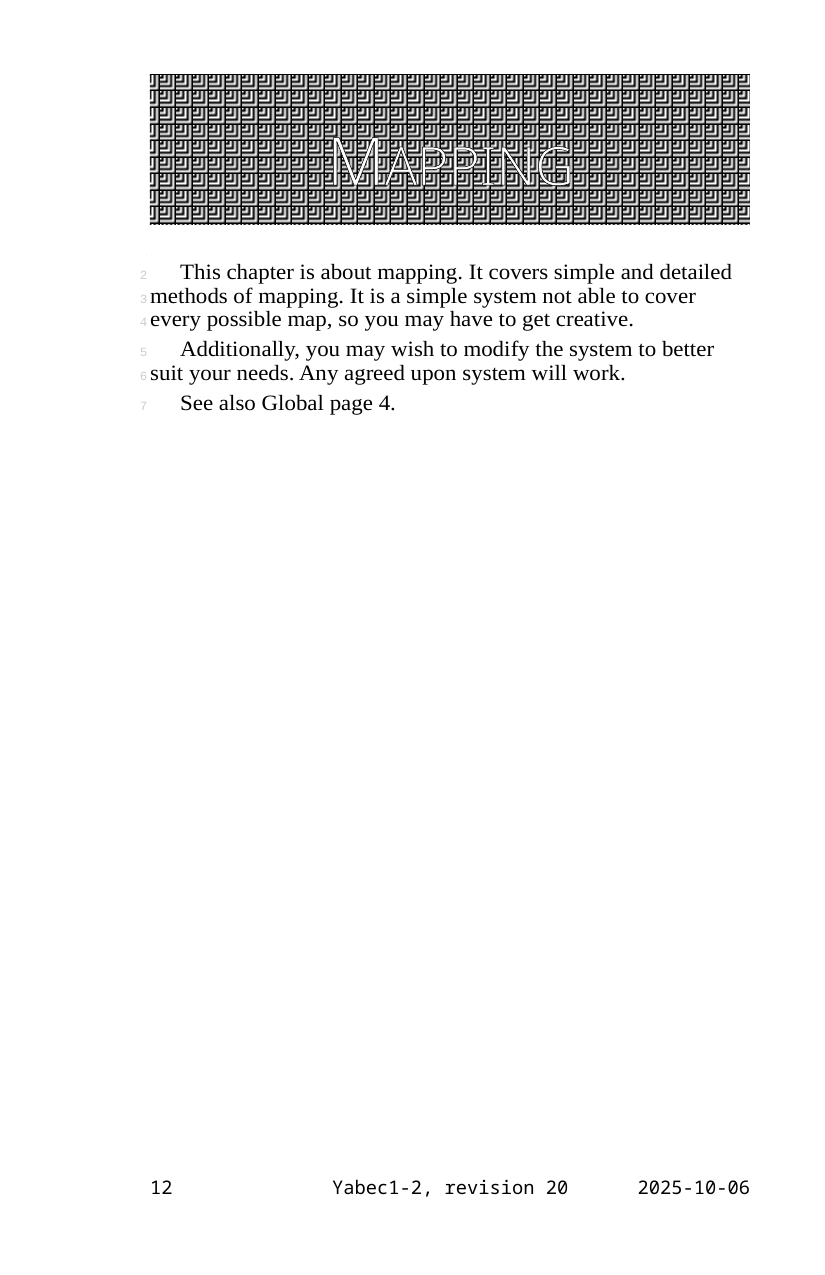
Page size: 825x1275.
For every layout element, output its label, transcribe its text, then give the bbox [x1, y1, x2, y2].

text This chapter is about mapping. It covers simple and detailed methods of mapping. It is a simple system not able to cover every possible map, so you may have to get creative. [150, 260, 750, 332]
text See also Global page 4. [150, 391, 750, 415]
picture [149, 74, 750, 225]
text Additionally, you may wish to modify the system to better suit your needs. Any agreed upon system will work. [150, 338, 750, 385]
